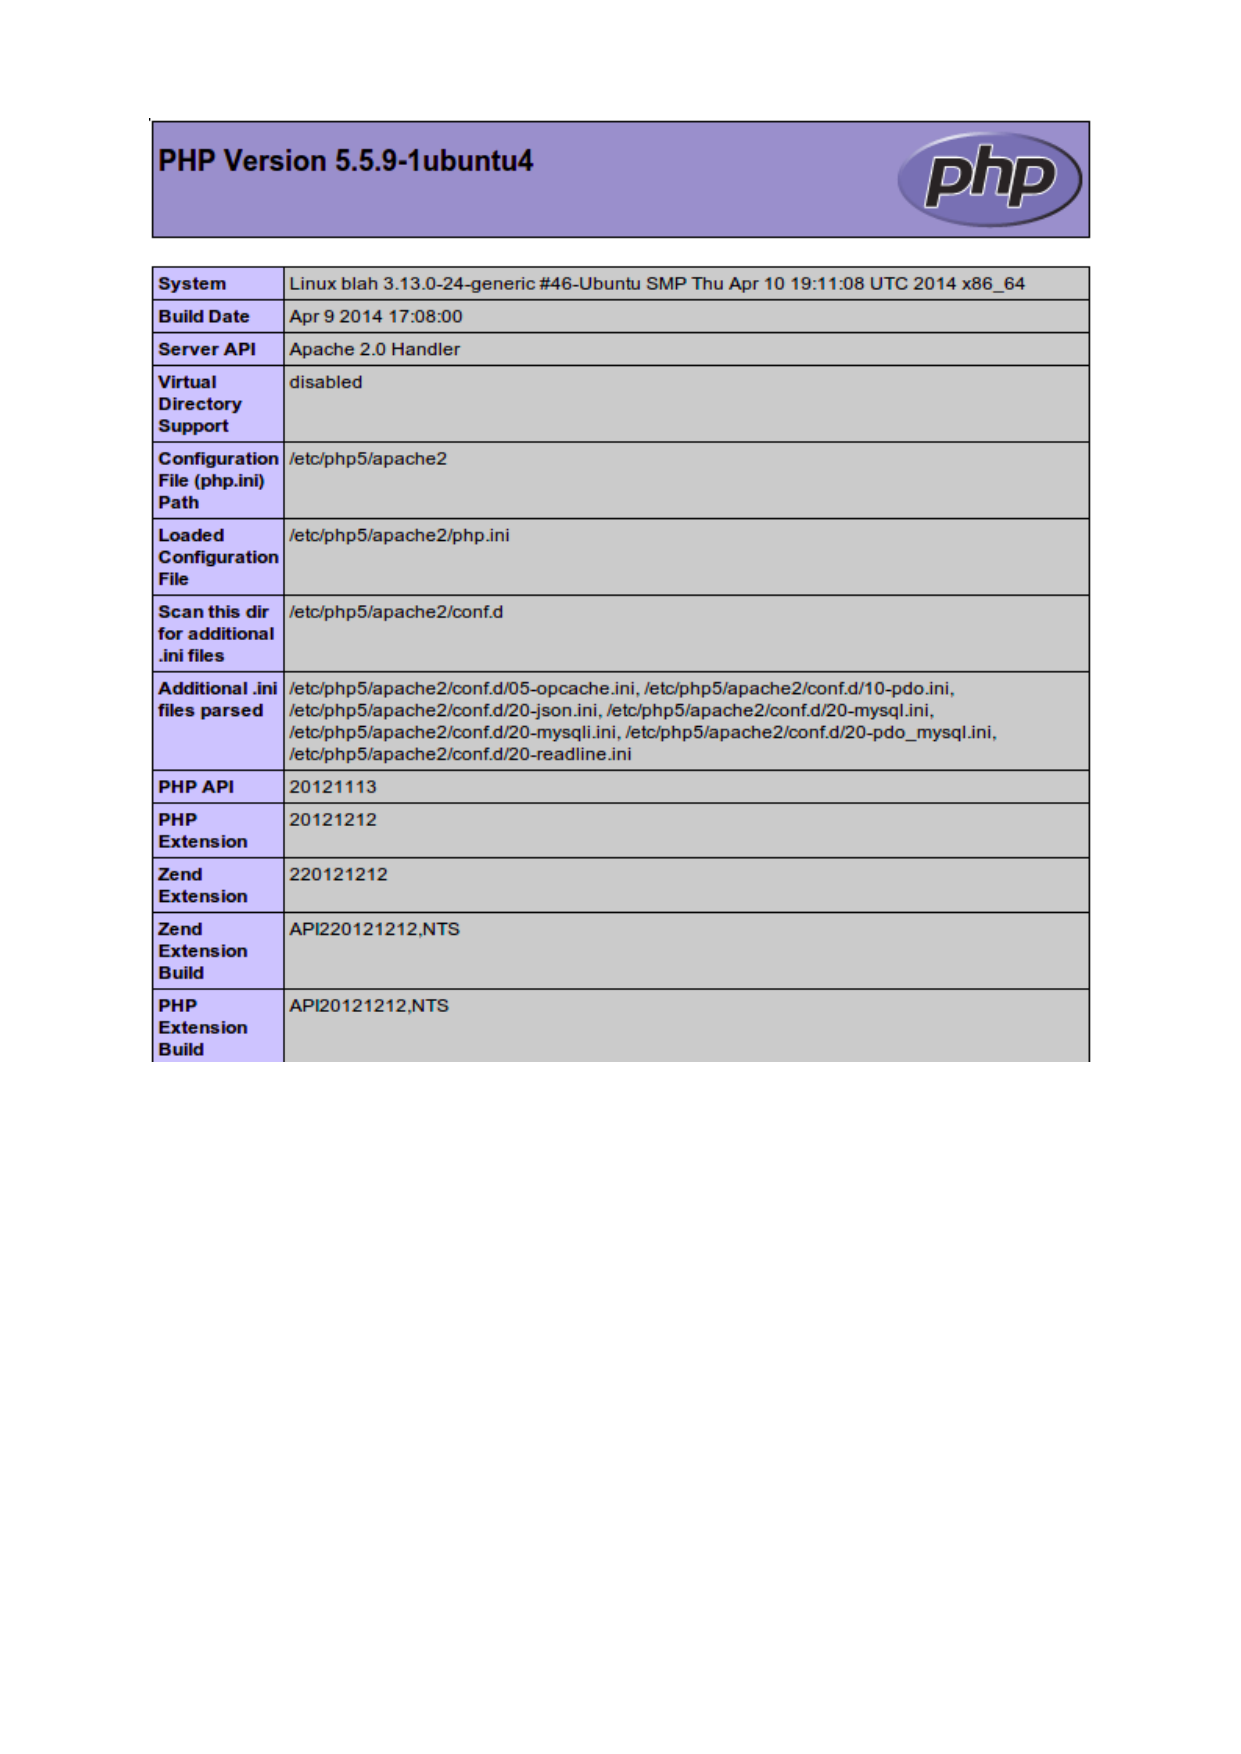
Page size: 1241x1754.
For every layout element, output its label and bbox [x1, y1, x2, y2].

picture [149, 118, 1092, 1062]
